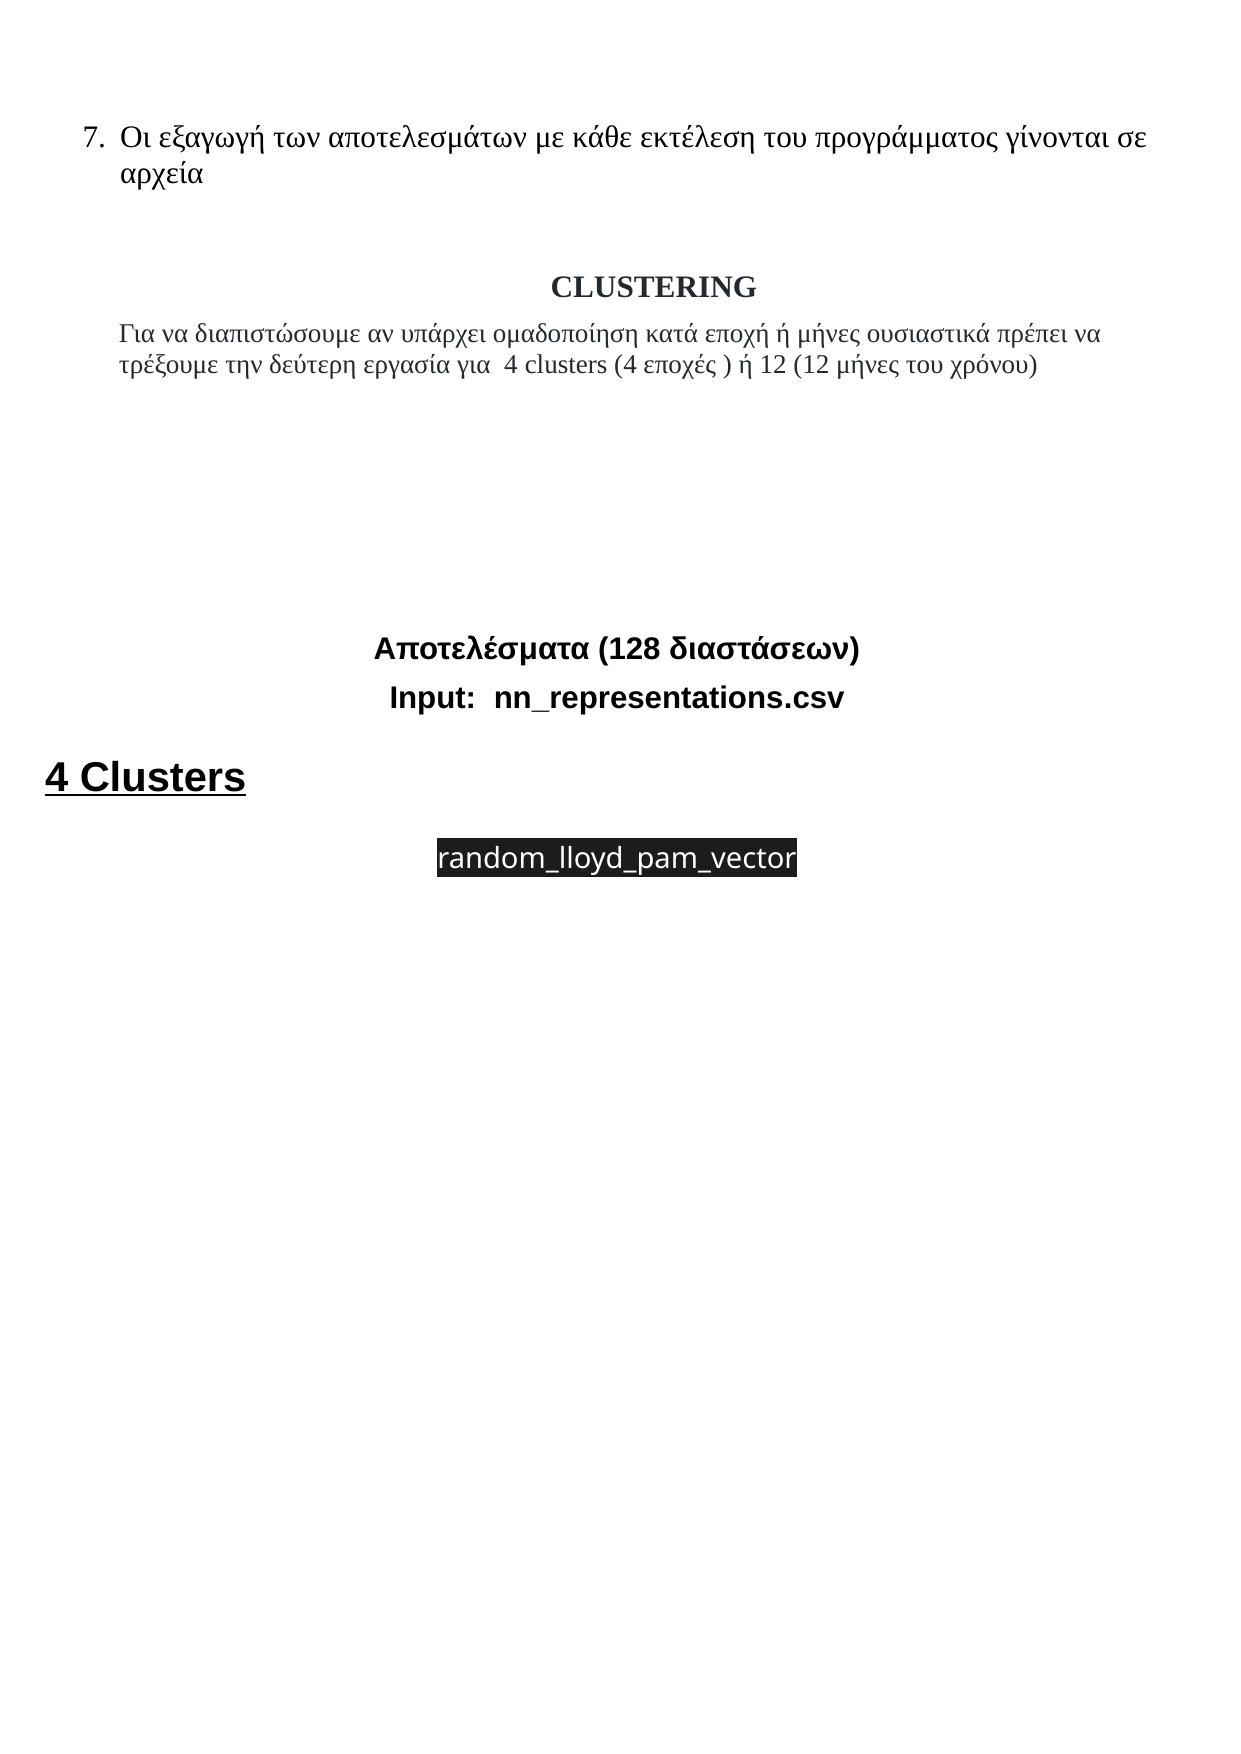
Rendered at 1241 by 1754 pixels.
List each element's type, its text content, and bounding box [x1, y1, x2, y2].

text CLUSTERING [119, 269, 1189, 305]
subtitle Αποτελέσματα (128 διαστάσεων) [45, 630, 1189, 666]
text Input: nn_representations.csv [45, 679, 1189, 715]
list Οι εξαγωγή των αποτελεσμάτων με κάθε εκτέλεση του προγράμματος γίνονται σε αρχεία [82, 118, 1189, 190]
subtitle 4 Clusters [45, 752, 1189, 800]
subtitle random_lloyd_pam_vector [45, 838, 1189, 877]
text Για να διαπιστώσουμε αν υπάρχει ομαδοποίηση κατά εποχή ή μήνες ουσιαστικά πρέπει να τρέξουμε την δεύτερη εργασία για 4 clusters (4 εποχές ) ή 12 (12 μήνες του χρόνου) [119, 317, 1189, 379]
